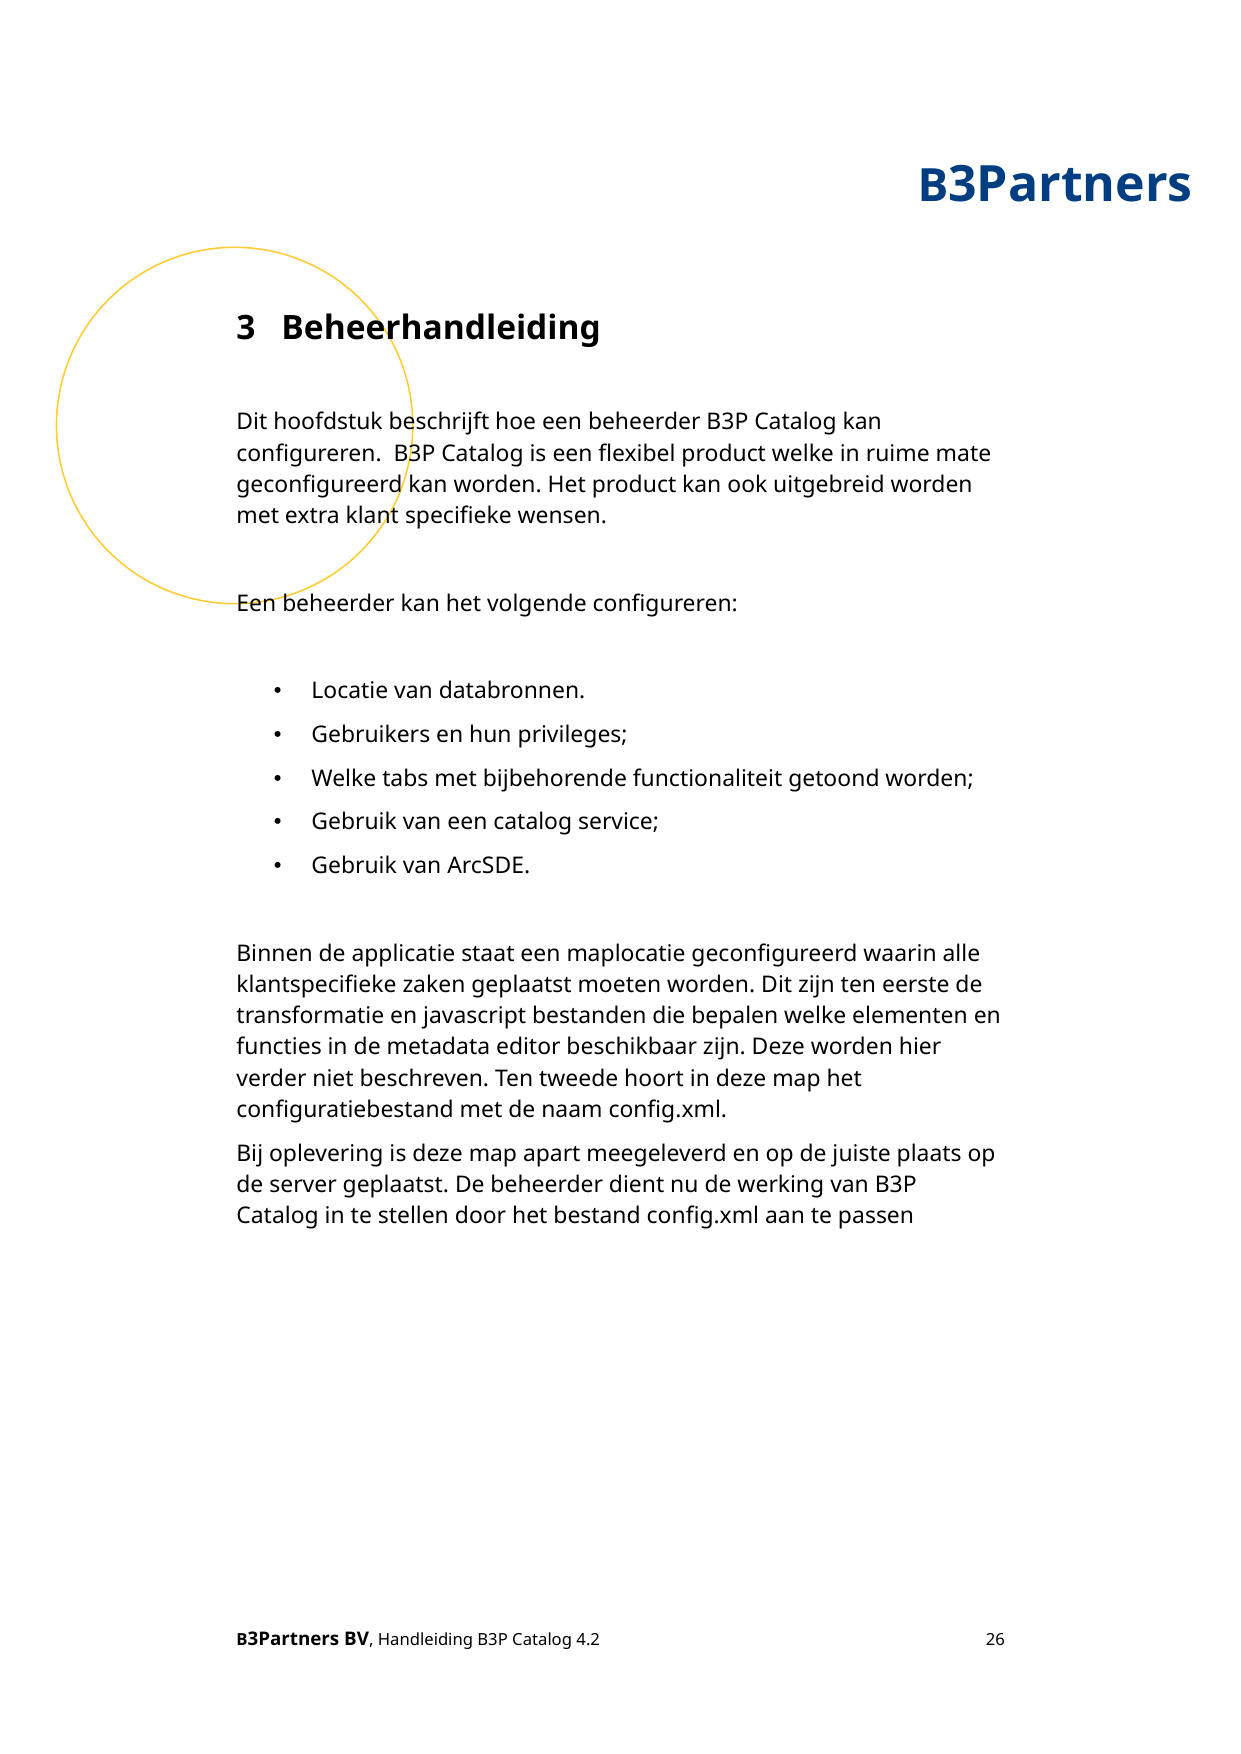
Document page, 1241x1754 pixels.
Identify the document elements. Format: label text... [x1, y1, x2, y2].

list Gebruik van ArcSDE. [274, 849, 1004, 880]
text Dit hoofdstuk beschrijft hoe een beheerder B3P Catalog kan configureren. B3P Catalog is een flexibel product welke in ruime mate geconfigureerd kan worden. Het product kan ook uitgebreid worden met extra klant specifieke wensen. [381, 405, 1004, 530]
text Een beheerder kan het volgende configureren: [236, 586, 1004, 618]
text Binnen de applicatie staat een maplocatie geconfigureerd waarin alle klantspecifieke zaken geplaatst moeten worden. Dit zijn ten eerste de transformatie en javascript bestanden die bepalen welke elementen en functies in de metadata editor beschikbaar zijn. Deze worden hier verder niet beschreven. Ten tweede hoort in deze map het configuratiebestand met de naam config.xml. [236, 936, 1004, 1124]
text Bij oplevering is deze map apart meegeleverd en op de juiste plaats op de server geplaatst. De beheerder dient nu de werking van B3P Catalog in te stellen door het bestand config.xml aan te passen [236, 1136, 1004, 1230]
list Gebruikers en hun privileges; [274, 718, 1004, 749]
list Welke tabs met bijbehorende functionaliteit getoond worden; [274, 761, 1004, 793]
subtitle Beheerhandleiding [367, 303, 1004, 349]
list Locatie van databronnen. [274, 674, 1004, 705]
list Gebruik van een catalog service; [274, 805, 1004, 836]
